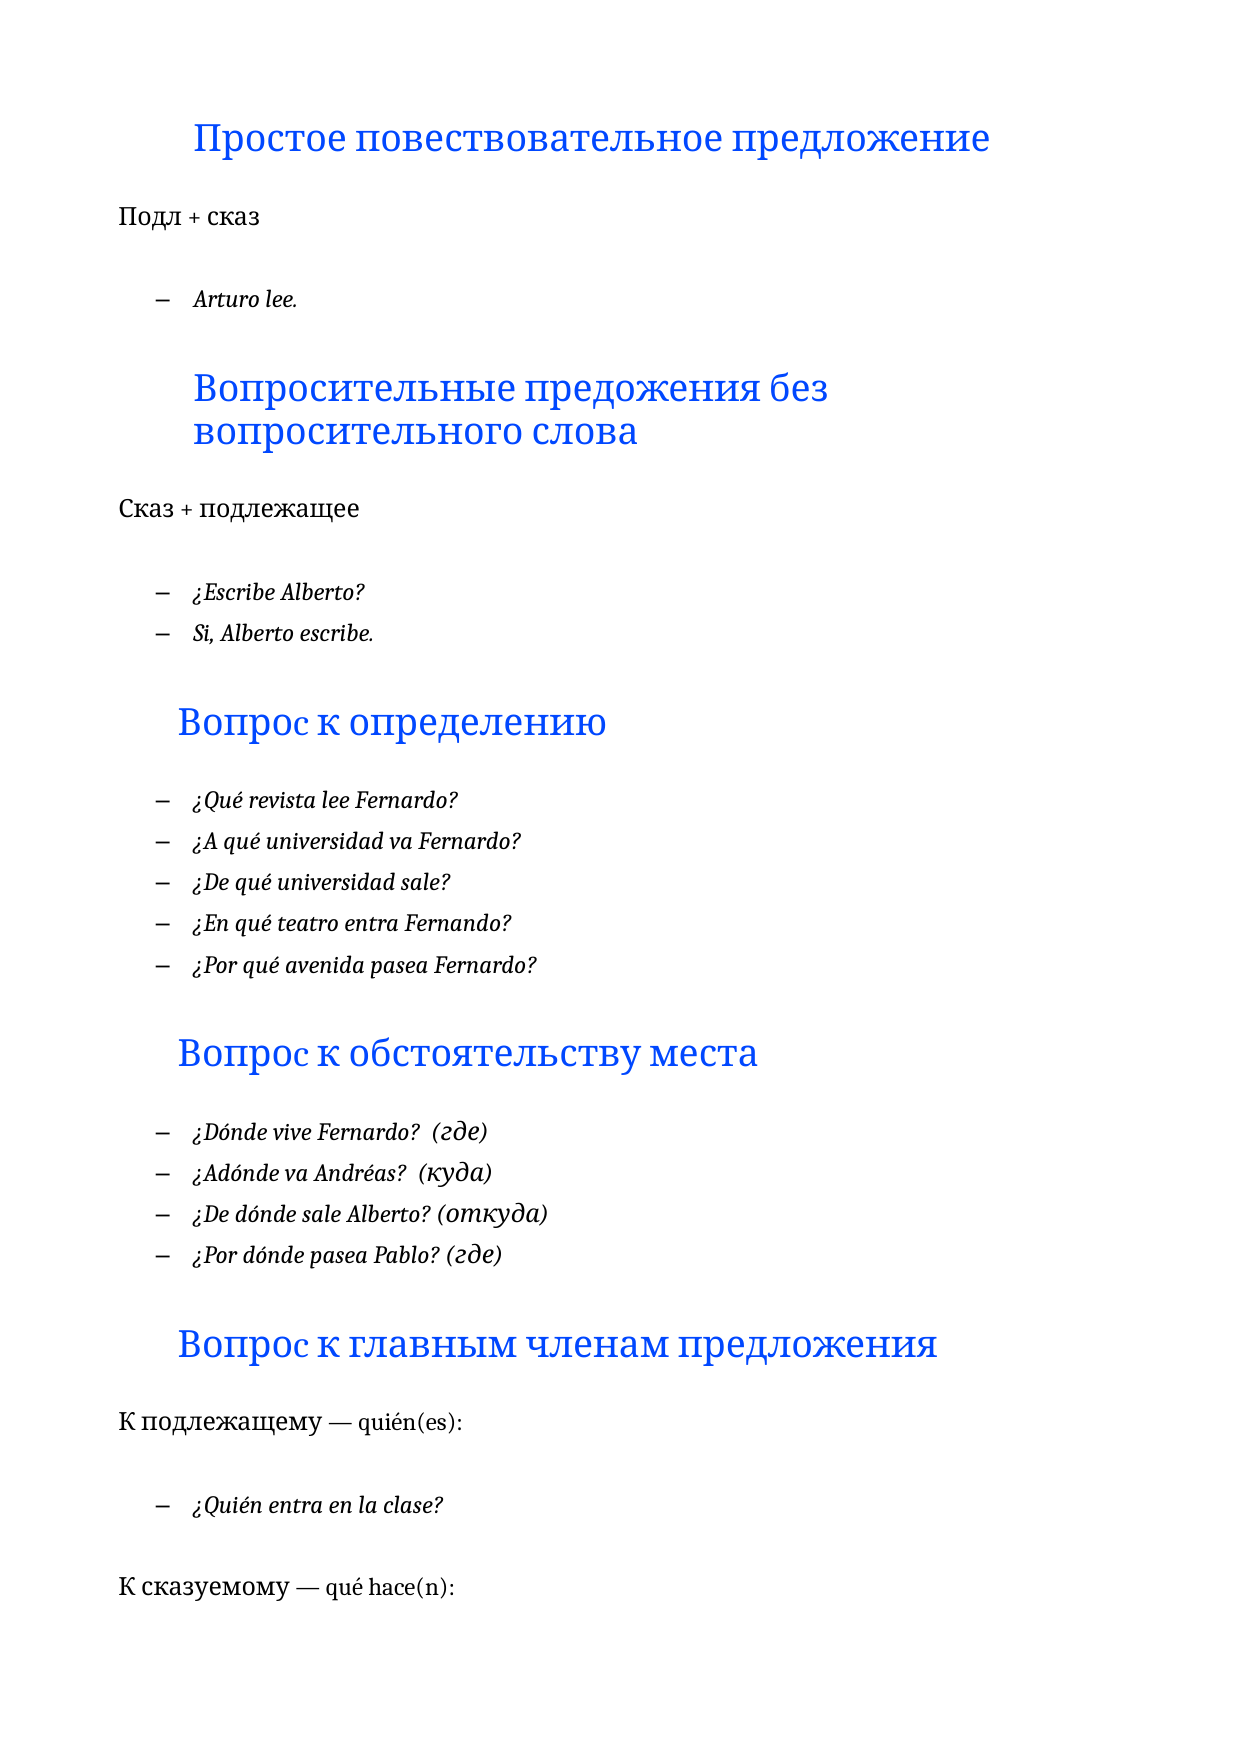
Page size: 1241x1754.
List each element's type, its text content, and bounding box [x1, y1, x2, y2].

list ¿Por dónde pasea Pablo? (где) [156, 1241, 1122, 1270]
text Вопроc к обстоятельству места [177, 1033, 1122, 1076]
list ¿Dónde vive Fernardo? (где) [156, 1117, 1122, 1146]
list ¿A qué universidad va Fernardo? [156, 827, 1122, 856]
text К подлежащему — quién(es): [118, 1408, 1122, 1437]
list ¿De qué universidad sale? [156, 868, 1122, 897]
list ¿Quién entra en la clase? [156, 1491, 1122, 1519]
list ¿Por qué avenida pasea Fernardo? [156, 951, 1122, 979]
text К сказуемому — qué hace(n): [118, 1573, 1122, 1602]
text Вопроc к главным членам предложения [177, 1324, 1122, 1367]
text Вопроc к определению [177, 701, 1122, 744]
list ¿En qué teatro entra Fernando? [156, 909, 1122, 938]
list ¿De dónde sale Alberto? (откуда) [156, 1200, 1122, 1229]
text Подл + сказ [118, 202, 1122, 231]
list Si, Alberto escribe. [156, 619, 1122, 647]
text Сказ + подлежащее [118, 495, 1122, 524]
list ¿Qué revista lee Fernardo? [156, 786, 1122, 814]
list Простое повествовательное предложение [156, 118, 1122, 161]
list Arturo lee. [156, 285, 1122, 314]
list ¿Adónde va Andréas? (куда) [156, 1159, 1122, 1187]
list Вопросительные предожения без вопросительного слова [156, 367, 1122, 454]
list ¿Escribe Alberto? [156, 577, 1122, 606]
